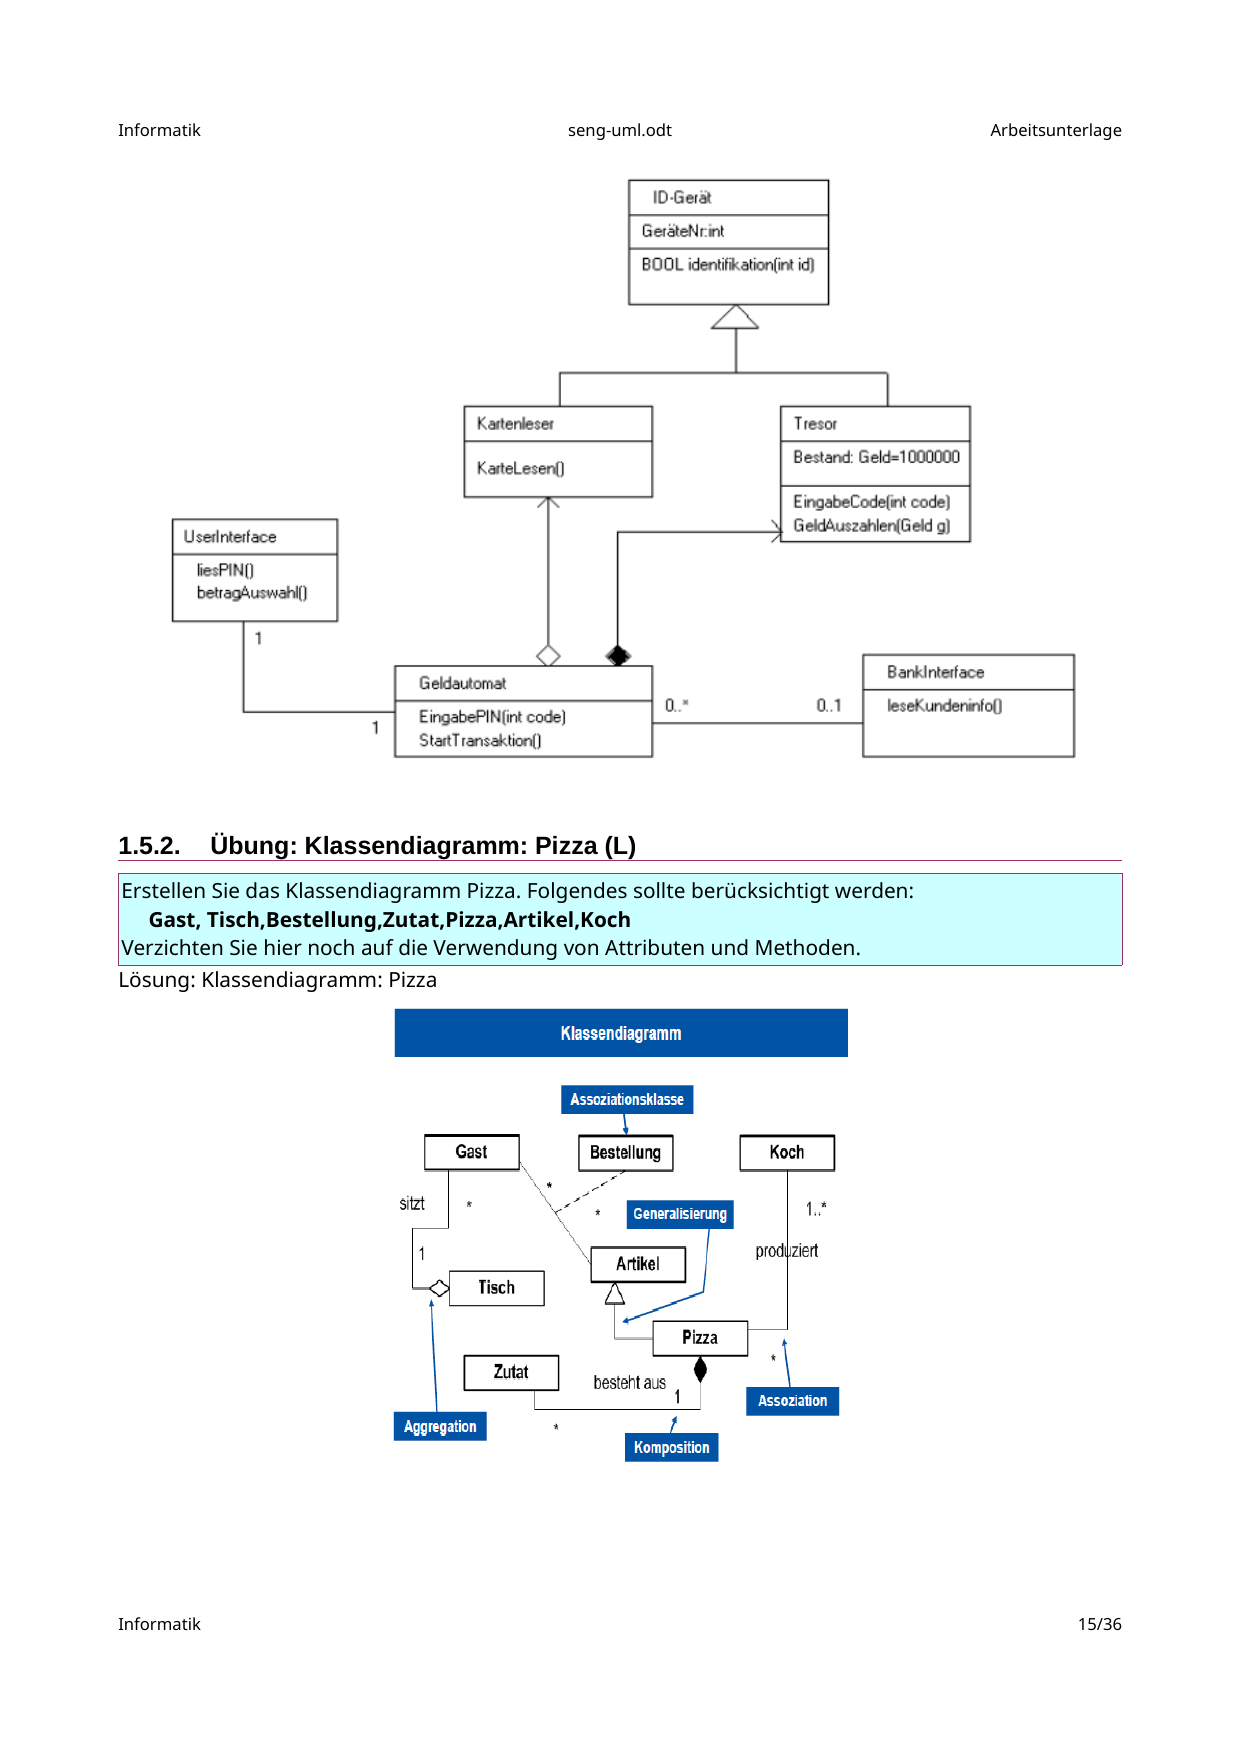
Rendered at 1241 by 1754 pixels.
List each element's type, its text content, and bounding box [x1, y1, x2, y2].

text Erstellen Sie das Klassendiagramm Pizza. Folgendes sollte berücksichtigt werden: [119, 874, 1122, 902]
picture [157, 168, 1080, 770]
text Gast, Tisch,Bestellung,Zutat,Pizza,Artikel,Koch [119, 902, 1122, 930]
text Lösung: Klassendiagramm: Pizza [118, 966, 1122, 993]
text Verzichten Sie hier noch auf die Verwendung von Attributen und Methoden. [119, 930, 1122, 965]
picture [390, 1005, 850, 1470]
subtitle Übung: Klassendiagramm: Pizza (L) [118, 831, 1122, 860]
